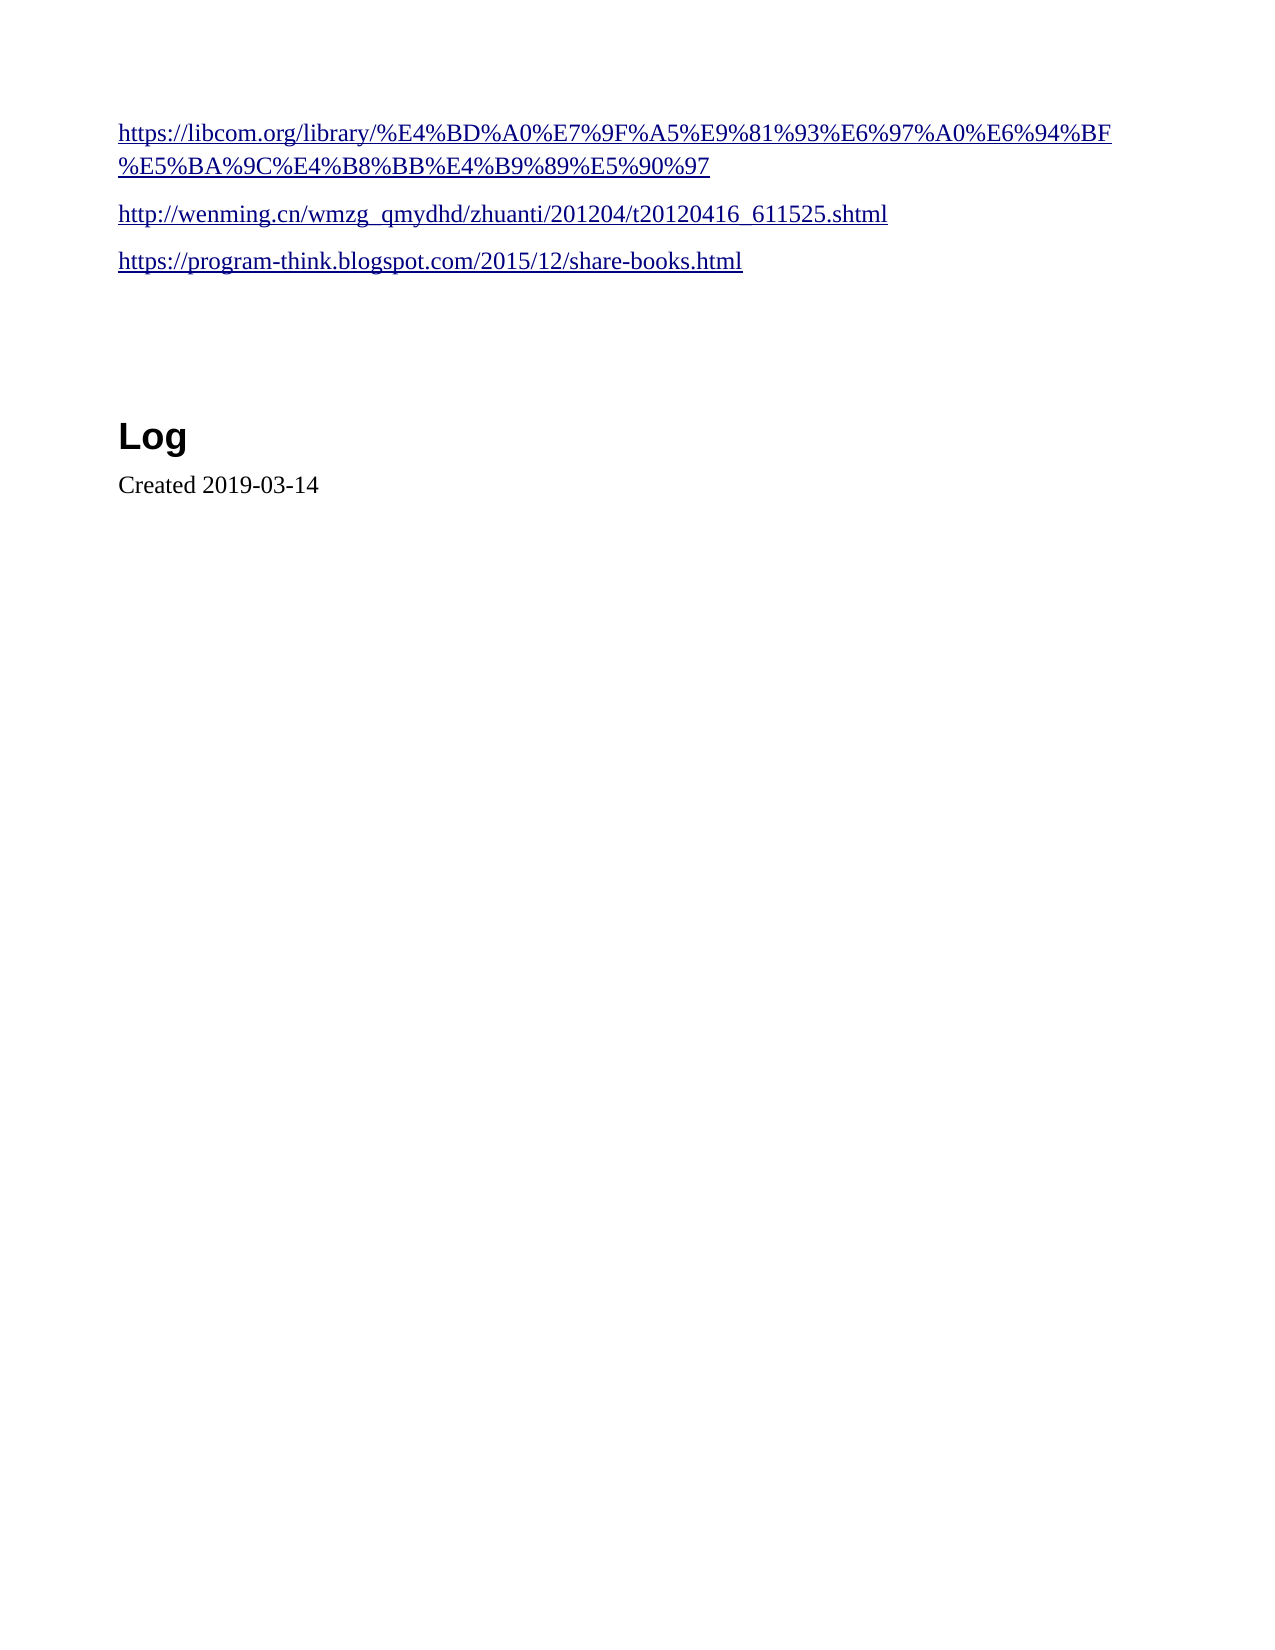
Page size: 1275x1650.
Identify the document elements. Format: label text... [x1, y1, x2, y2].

text https://program-think.blogspot.com/2015/12/share-books.html [118, 246, 1157, 275]
text http://wenming.cn/wmzg_qmydhd/zhuanti/201204/t20120416_611525.shtml [118, 199, 1157, 227]
text Created 2019-03-14 [118, 470, 1157, 499]
text https://libcom.org/library/%E4%BD%A0%E7%9F%A5%E9%81%93%E6%97%A0%E6%94%BF%E5%BA%9C%E4%B8%BB%E4%B9%89%E5%90%97 [118, 118, 1157, 180]
subtitle Log [118, 414, 1157, 458]
